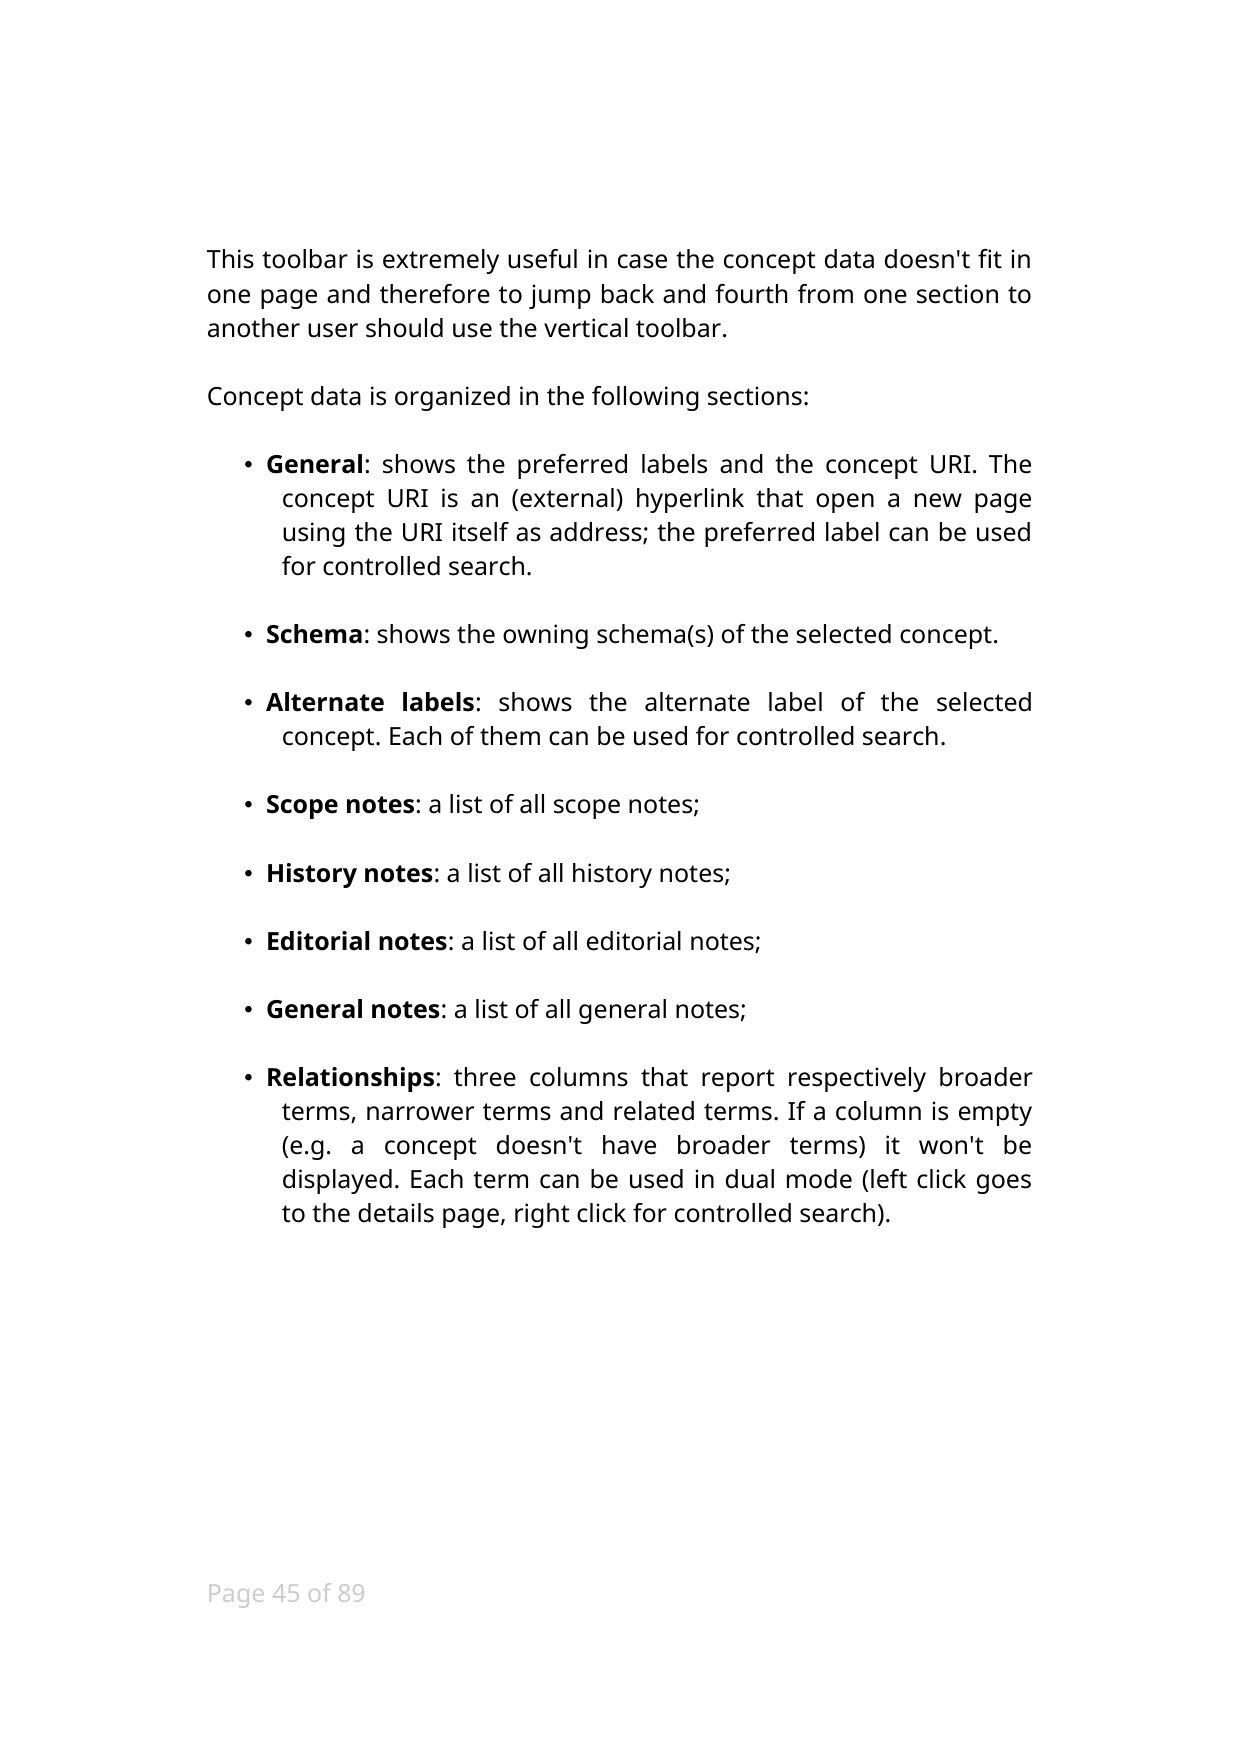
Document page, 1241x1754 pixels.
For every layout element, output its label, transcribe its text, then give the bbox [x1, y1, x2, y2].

text This toolbar is extremely useful in case the concept data doesn't fit in one page and therefore to jump back and fourth from one section to another user should use the vertical toolbar. [207, 242, 1033, 344]
text Concept data is organized in the following sections: [207, 378, 1033, 412]
list History notes: a list of all history notes; [244, 855, 1033, 889]
list Relationships: three columns that report respectively broader terms, narrower terms and related terms. If a column is empty (e.g. a concept doesn't have broader terms) it won't be displayed. Each term can be used in dual mode (left click goes to the details page, right click for controlled search). [244, 1060, 1033, 1230]
list Schema: shows the owning schema(s) of the selected concept. [244, 617, 1033, 651]
list General notes: a list of all general notes; [244, 992, 1033, 1026]
list Editorial notes: a list of all editorial notes; [244, 923, 1033, 957]
list Alternate labels: shows the alternate label of the selected concept. Each of them can be used for controlled search. [244, 685, 1033, 753]
list General: shows the preferred labels and the concept URI. The concept URI is an (external) hyperlink that open a new page using the URI itself as address; the preferred label can be used for controlled search. [244, 447, 1033, 583]
list Scope notes: a list of all scope notes; [244, 787, 1033, 821]
